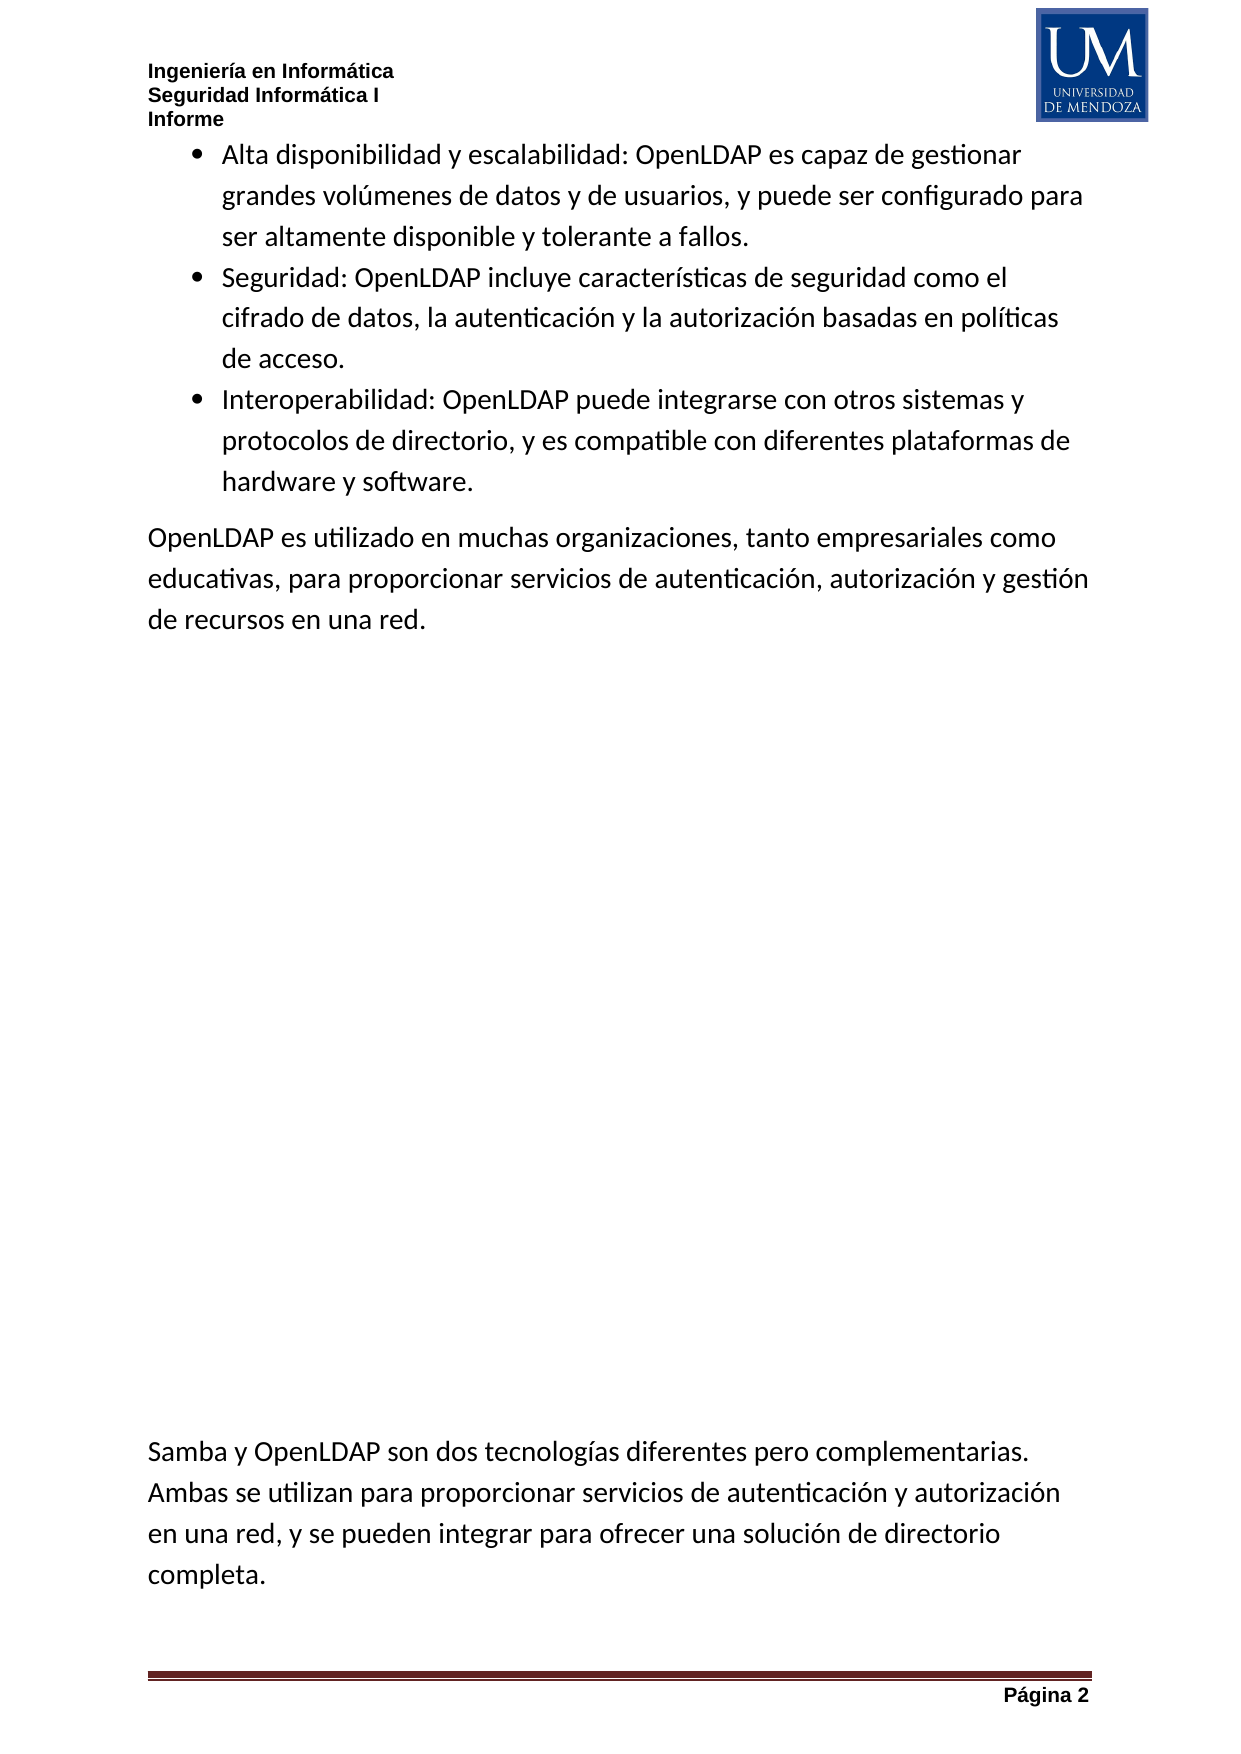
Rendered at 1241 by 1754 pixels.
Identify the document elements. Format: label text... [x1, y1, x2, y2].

list Seguridad: OpenLDAP incluye características de seguridad como el cifrado de datos, la autenticación y la autorización basadas en políticas de acceso. [192, 259, 1092, 376]
list Interoperabilidad: OpenLDAP puede integrarse con otros sistemas y protocolos de directorio, y es compatible con diferentes plataformas de hardware y software. [192, 381, 1092, 499]
text OpenLDAP es utilizado en muchas organizaciones, tanto empresariales como educativas, para proporcionar servicios de autenticación, autorización y gestión de recursos en una red. [148, 519, 1092, 636]
list Alta disponibilidad y escalabilidad: OpenLDAP es capaz de gestionar grandes volúmenes de datos y de usuarios, y puede ser configurado para ser altamente disponible y tolerante a fallos. [192, 136, 1092, 253]
picture [1036, 8, 1149, 122]
text Samba y OpenLDAP son dos tecnologías diferentes pero complementarias. Ambas se utilizan para proporcionar servicios de autenticación y autorización en una red, y se pueden integrar para ofrecer una solución de directorio completa. [148, 1433, 1092, 1592]
